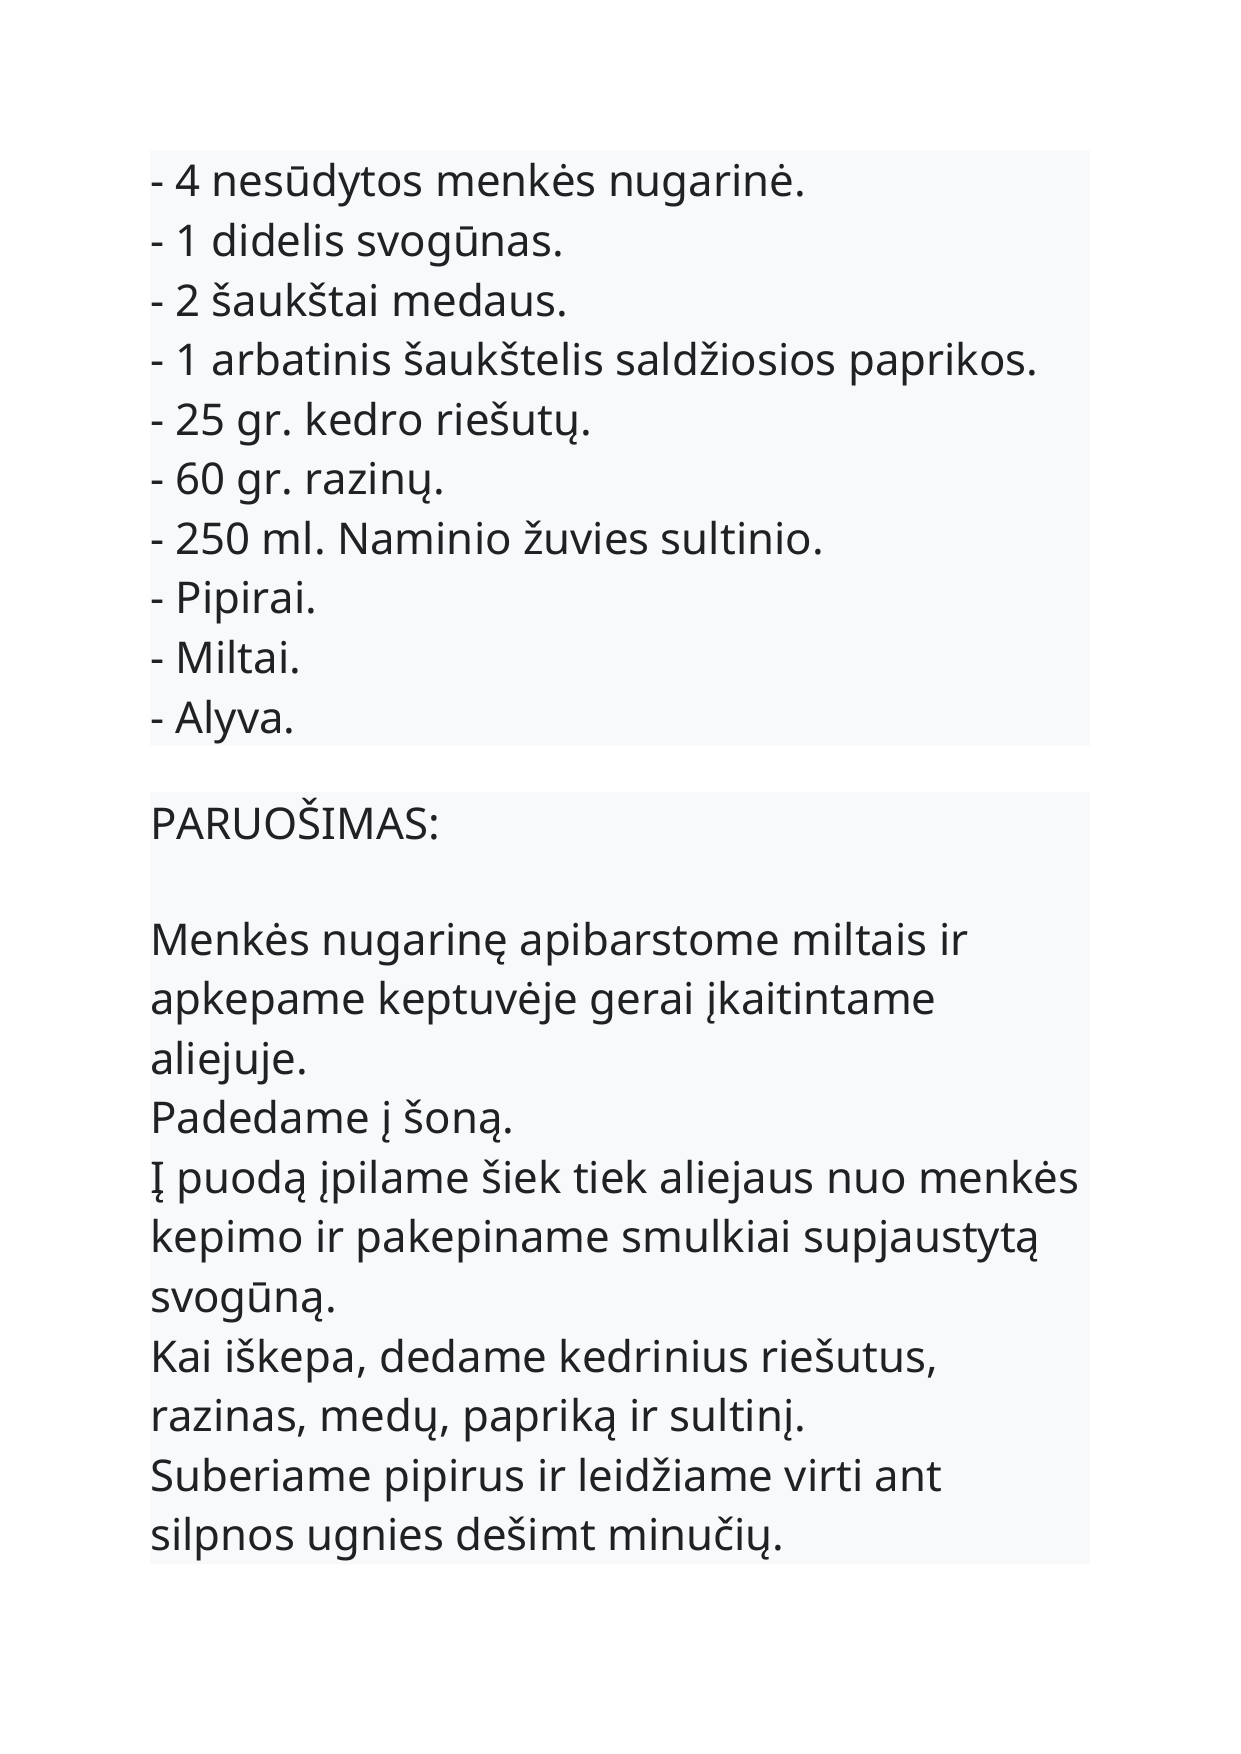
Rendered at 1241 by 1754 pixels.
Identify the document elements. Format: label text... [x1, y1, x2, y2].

text - 60 gr. razinų. [150, 448, 1090, 507]
text - 1 arbatinis šaukštelis saldžiosios paprikos. [150, 329, 1090, 388]
text - Pipirai. [150, 567, 1090, 627]
text - 250 ml. Naminio žuvies sultinio. [150, 507, 1090, 567]
text - Miltai. [150, 627, 1090, 686]
text Suberiame pipirus ir leidžiame virti ant silpnos ugnies dešimt minučių. [150, 1444, 1090, 1564]
text - 25 gr. kedro riešutų. [150, 388, 1090, 448]
text Menkės nugarinę apibarstome miltais ir apkepame keptuvėje gerai įkaitintame aliejuje. [150, 908, 1090, 1087]
text - 4 nesūdytos menkės nugarinė. [150, 150, 1090, 209]
text - 1 didelis svogūnas. [150, 209, 1090, 269]
text Padedame į šoną. [150, 1087, 1090, 1147]
text Į puodą įpilame šiek tiek aliejaus nuo menkės kepimo ir pakepiname smulkiai supjaustytą svogūną. [150, 1147, 1090, 1325]
text Kai iškepa, dedame kedrinius riešutus, razinas, medų, papriką ir sultinį. [150, 1325, 1090, 1444]
text - Alyva. [150, 686, 1090, 746]
text PARUOŠIMAS: [150, 792, 1090, 852]
text - 2 šaukštai medaus. [150, 269, 1090, 329]
